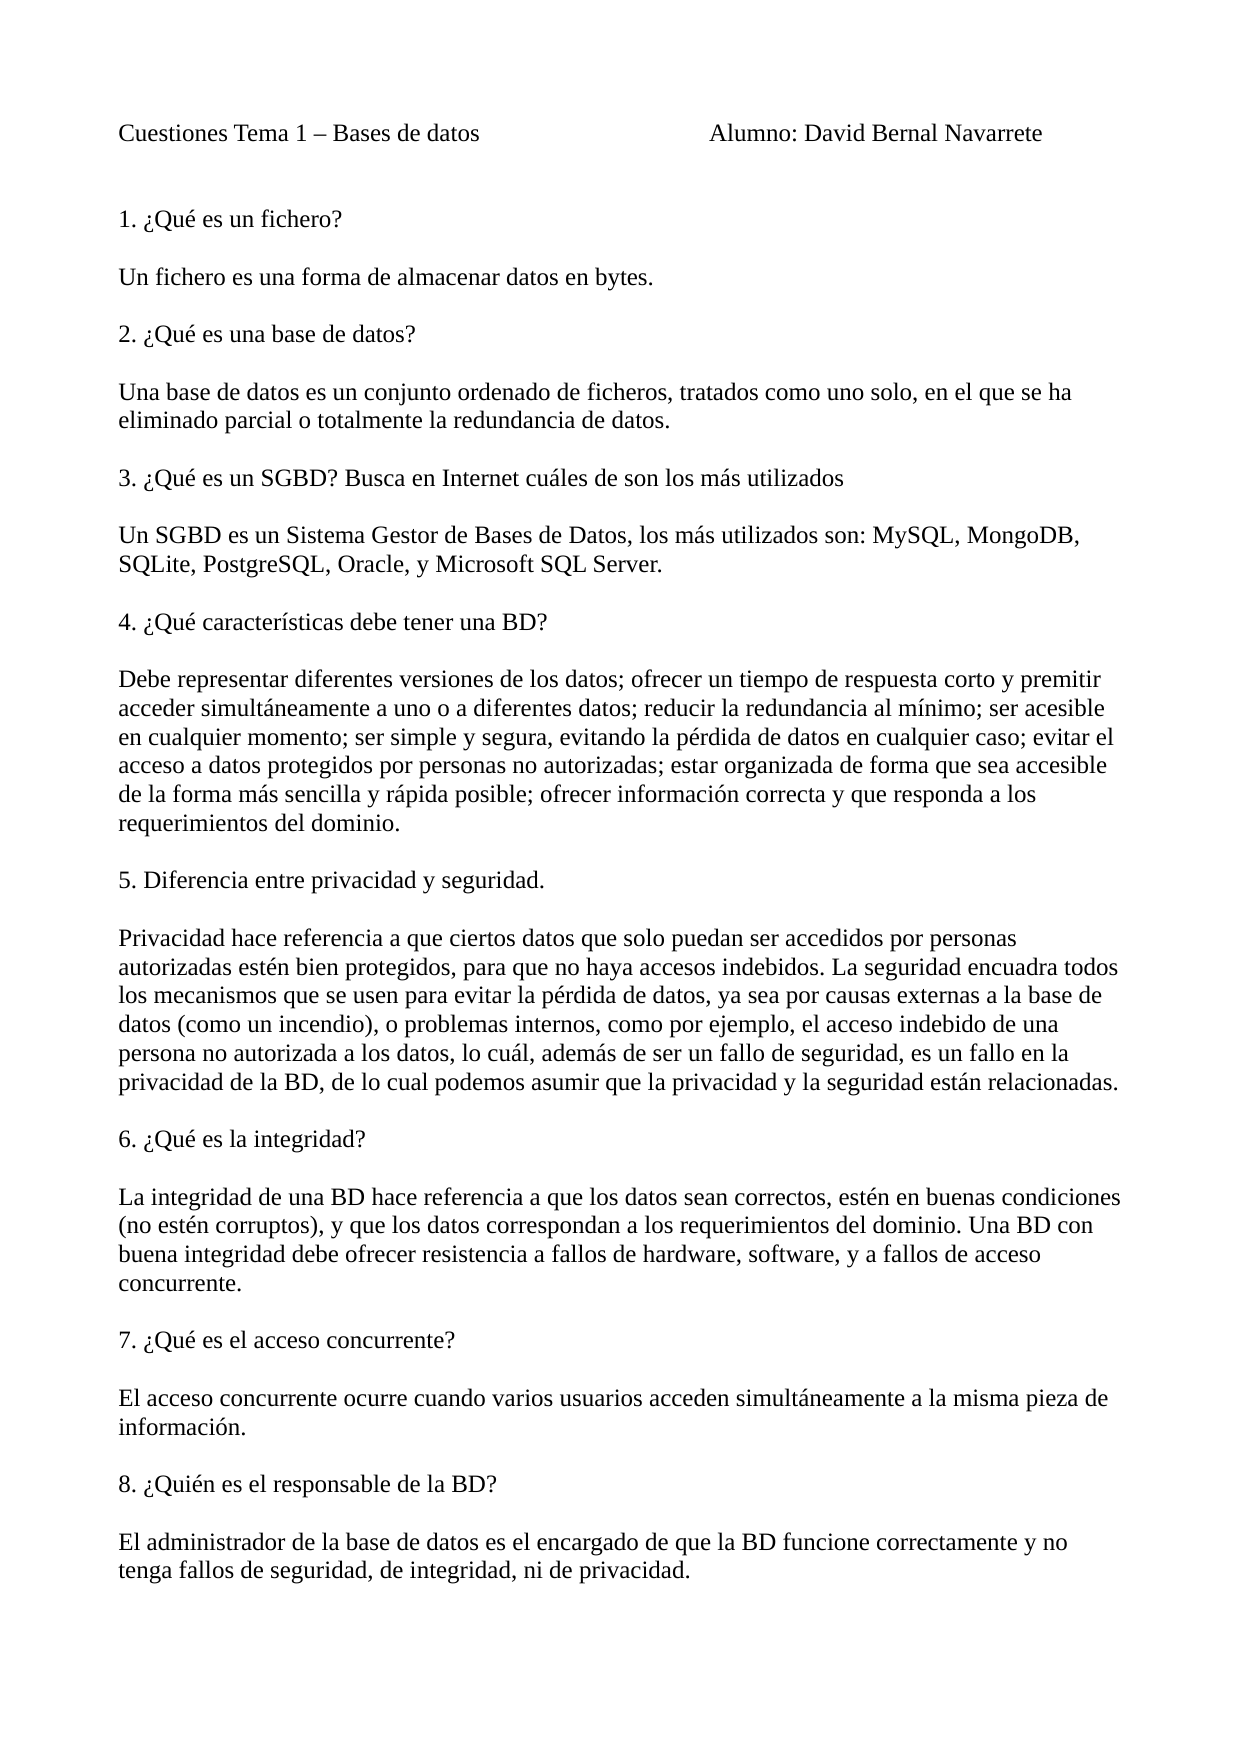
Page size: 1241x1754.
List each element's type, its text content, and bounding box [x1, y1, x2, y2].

text 7. ¿Qué es el acceso concurrente? [118, 1326, 1122, 1354]
text Una base de datos es un conjunto ordenado de ficheros, tratados como uno solo, en el que se ha eliminado parcial o totalmente la redundancia de datos. [118, 377, 1122, 434]
text 4. ¿Qué características debe tener una BD? [118, 607, 1122, 636]
text El administrador de la base de datos es el encargado de que la BD funcione correctamente y no tenga fallos de seguridad, de integridad, ni de privacidad. [118, 1527, 1122, 1584]
text 1. ¿Qué es un fichero? [118, 204, 1122, 233]
text Cuestiones Tema 1 – Bases de datos Alumno: David Bernal Navarrete [118, 118, 1122, 147]
text Un SGBD es un Sistema Gestor de Bases de Datos, los más utilizados son: MySQL, MongoDB, SQLite, PostgreSQL, Oracle, y Microsoft SQL Server. [118, 521, 1122, 578]
text 8. ¿Quién es el responsable de la BD? [118, 1469, 1122, 1498]
text 3. ¿Qué es un SGBD? Busca en Internet cuáles de son los más utilizados [118, 463, 1122, 492]
text Un fichero es una forma de almacenar datos en bytes. [118, 233, 1122, 291]
text Privacidad hace referencia a que ciertos datos que solo puedan ser accedidos por personas autorizadas estén bien protegidos, para que no haya accesos indebidos. La seguridad encuadra todos los mecanismos que se usen para evitar la pérdida de datos, ya sea por causas externas a la base de datos (como un incendio), o problemas internos, como por ejemplo, el acceso indebido de una persona no autorizada a los datos, lo cuál, además de ser un fallo de seguridad, es un fallo en la privacidad de la BD, de lo cual podemos asumir que la privacidad y la seguridad están relacionadas. [118, 923, 1122, 1096]
text 2. ¿Qué es una base de datos? [118, 319, 1122, 348]
text 6. ¿Qué es la integridad? [118, 1124, 1122, 1153]
text La integridad de una BD hace referencia a que los datos sean correctos, estén en buenas condiciones (no estén corruptos), y que los datos correspondan a los requerimientos del dominio. Una BD con buena integridad debe ofrecer resistencia a fallos de hardware, software, y a fallos de acceso concurrente. [118, 1182, 1122, 1297]
text 5. Diferencia entre privacidad y seguridad. [118, 866, 1122, 894]
text Debe representar diferentes versiones de los datos; ofrecer un tiempo de respuesta corto y premitir acceder simultáneamente a uno o a diferentes datos; reducir la redundancia al mínimo; ser acesible en cualquier momento; ser simple y segura, evitando la pérdida de datos en cualquier caso; evitar el acceso a datos protegidos por personas no autorizadas; estar organizada de forma que sea accesible de la forma más sencilla y rápida posible; ofrecer información correcta y que responda a los requerimientos del dominio. [118, 664, 1122, 837]
text El acceso concurrente ocurre cuando varios usuarios acceden simultáneamente a la misma pieza de información. [118, 1383, 1122, 1441]
